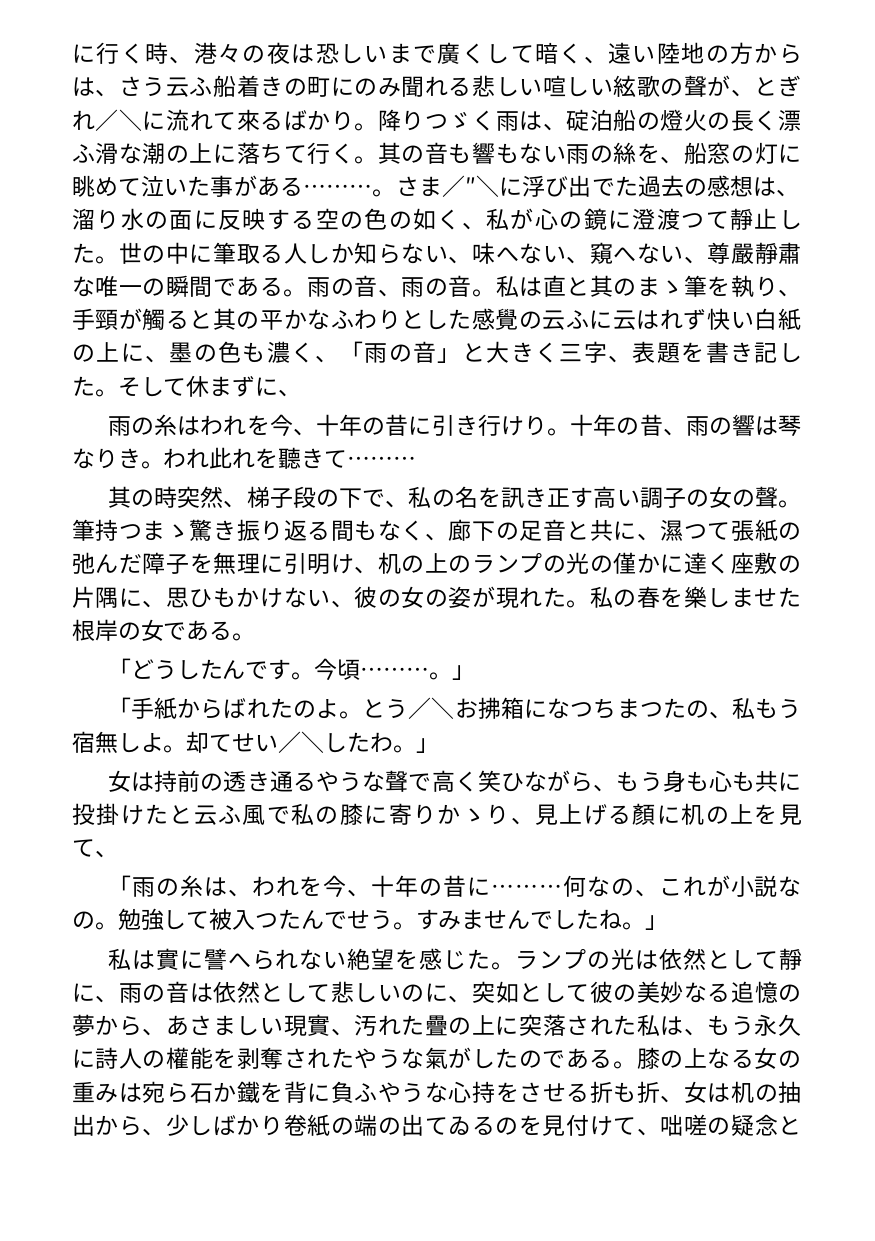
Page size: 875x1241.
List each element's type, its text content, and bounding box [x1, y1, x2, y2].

text 女は持前の透き通るやうな聲で高く笑ひながら、もう身も心も共に投掛けたと云ふ風で私の膝に寄りかゝり、見上げる顏に机の上を見て、 [72, 763, 802, 863]
text 私は實に譬へられない絶望を感じた。ランプの光は依然として靜に、雨の音は依然として悲しいのに、突如として彼の美妙なる追憶の夢から、あさましい現實、汚れた疊の上に突落された私は、もう永久に詩人の權能を剥奪されたやうな氣がしたのである。膝の上なる女の重みは宛ら石か鐵を背に負ふやうな心持をさせる折も折、女は机の抽出から、少しばかり卷紙の端の出てゐるのを見付けて、咄嗟の疑念と [72, 942, 802, 1141]
text 雨の糸はわれを今、十年の昔に引き行けり。十年の昔、雨の響は琴なりき。われ此れを聽きて……… [72, 407, 802, 474]
text 其の時突然、梯子段の下で、私の名を訊き正す高い調子の女の聲。筆持つまゝ驚き振り返る間もなく、廊下の足音と共に、濕つて張紙の弛んだ障子を無理に引明け、机の上のランプの光の僅かに達く座敷の片隅に、思ひもかけない、彼の女の姿が現れた。私の春を樂しませた根岸の女である。 [72, 480, 802, 646]
text 「雨の糸は、われを今、十年の昔に………何なの、これが小説なの。勉強して被入つたんでせう。すみませんでしたね。」 [72, 869, 802, 936]
text 「どうしたんです。今頃………。」 [72, 652, 802, 685]
text 「手紙からばれたのよ。とう／＼お拂箱になつちまつたの、私もう宿無しよ。却てせい／＼したわ。」 [72, 691, 802, 758]
text に行く時、港々の夜は恐しいまで廣くして暗く、遠い陸地の方からは、さう云ふ船着きの町にのみ聞れる悲しい喧しい絃歌の聲が、とぎれ／＼に流れて來るばかり。降りつゞく雨は、碇泊船の燈火の長く漂ふ滑な潮の上に落ちて行く。其の音も響もない雨の絲を、船窓の灯に眺めて泣いた事がある………。さま／″＼に浮び出でた過去の感想は、溜り水の面に反映する空の色の如く、私が心の鏡に澄渡つて靜止した。世の中に筆取る人しか知らない、味へない、窺へない、尊嚴靜肅な唯一の瞬間である。雨の音、雨の音。私は直と其のまゝ筆を執り、手頸が觸ると其の平かなふわりとした感覺の云ふに云はれず快い白紙の上に、墨の色も濃く、「雨の音」と大きく三字、表題を書き記した。そして休まずに、 [72, 36, 802, 402]
